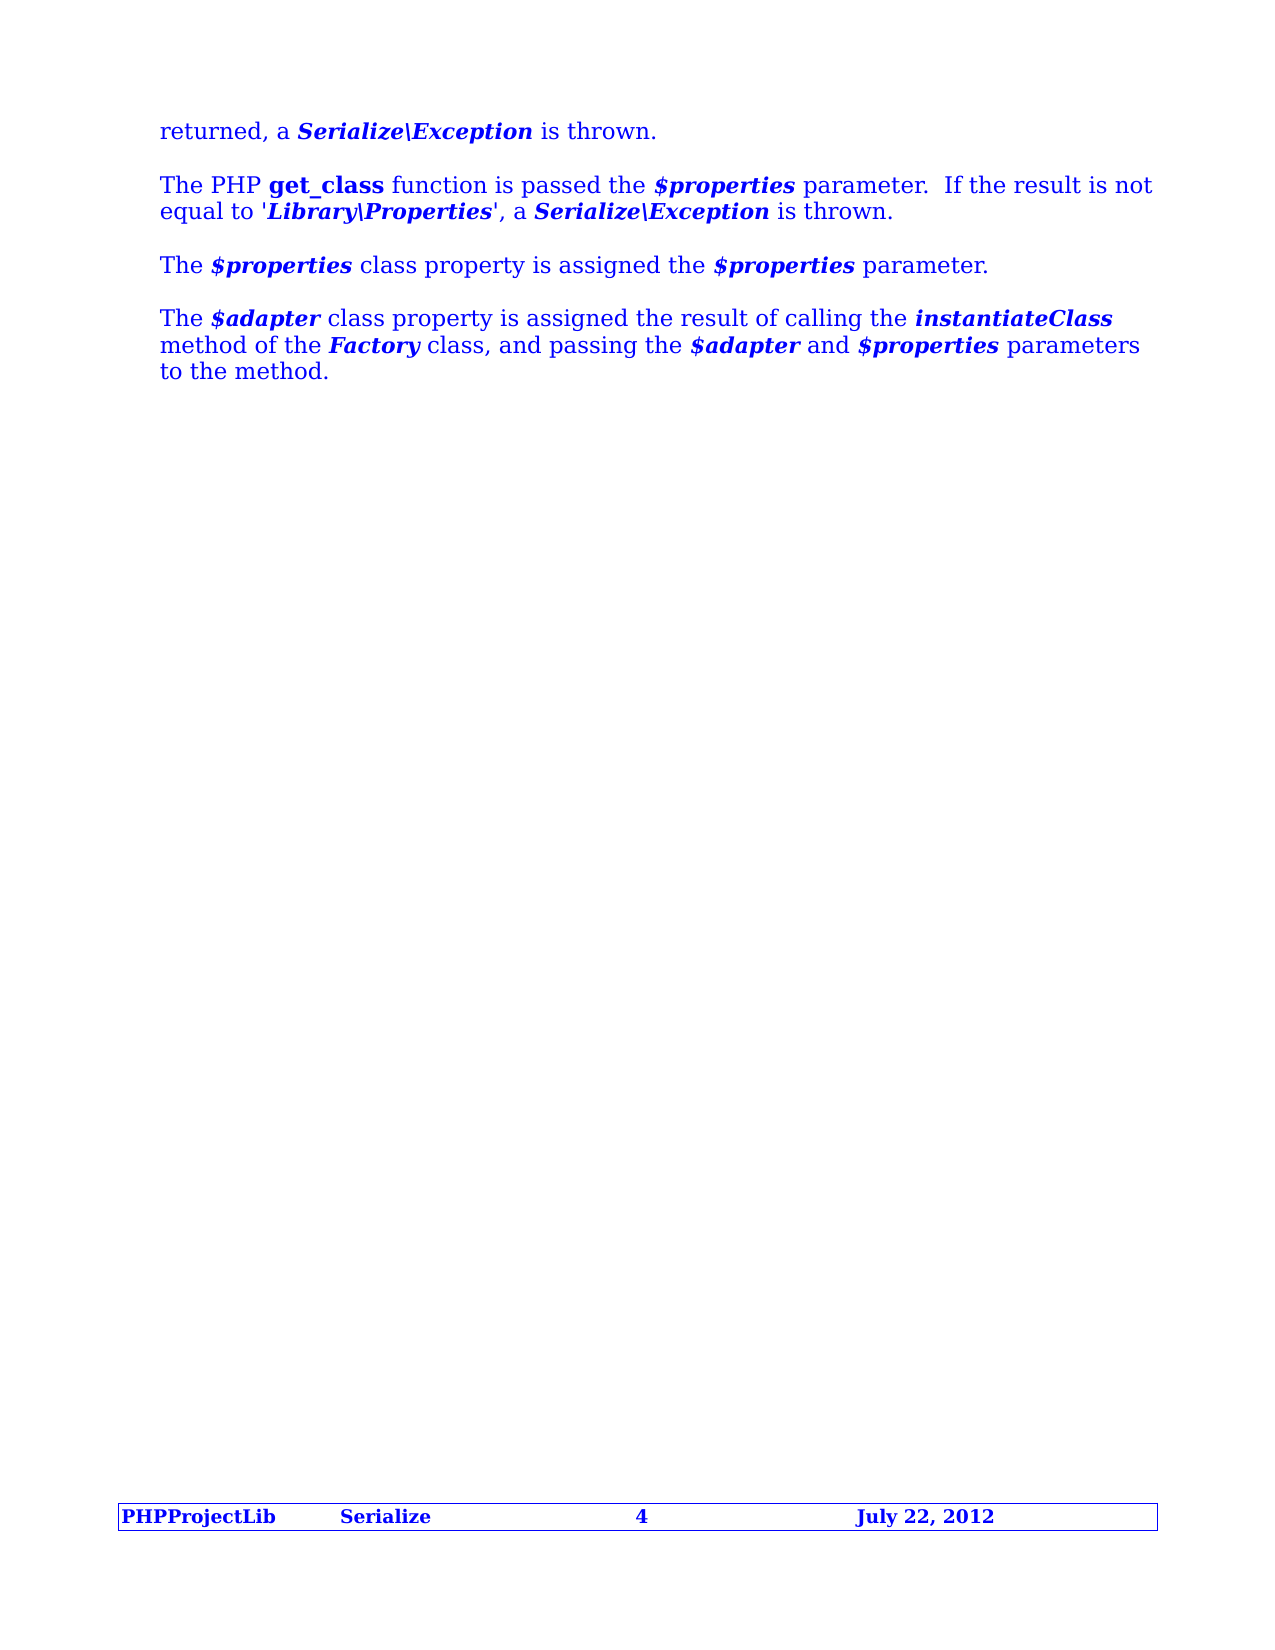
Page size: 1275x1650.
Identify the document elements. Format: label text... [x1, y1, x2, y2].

text The $properties class property is assigned the $properties parameter. [159, 252, 1157, 278]
text The PHP get_class function is passed the $properties parameter. If the result is not equal to 'Library\Properties', a Serialize\Exception is thrown. [159, 171, 1157, 225]
text The $adapter class property is assigned the result of calling the instantiateClass method of the Factory class, and passing the $adapter and $properties parameters to the method. [159, 305, 1157, 385]
text returned, a Serialize\Exception is thrown. [159, 118, 1157, 145]
